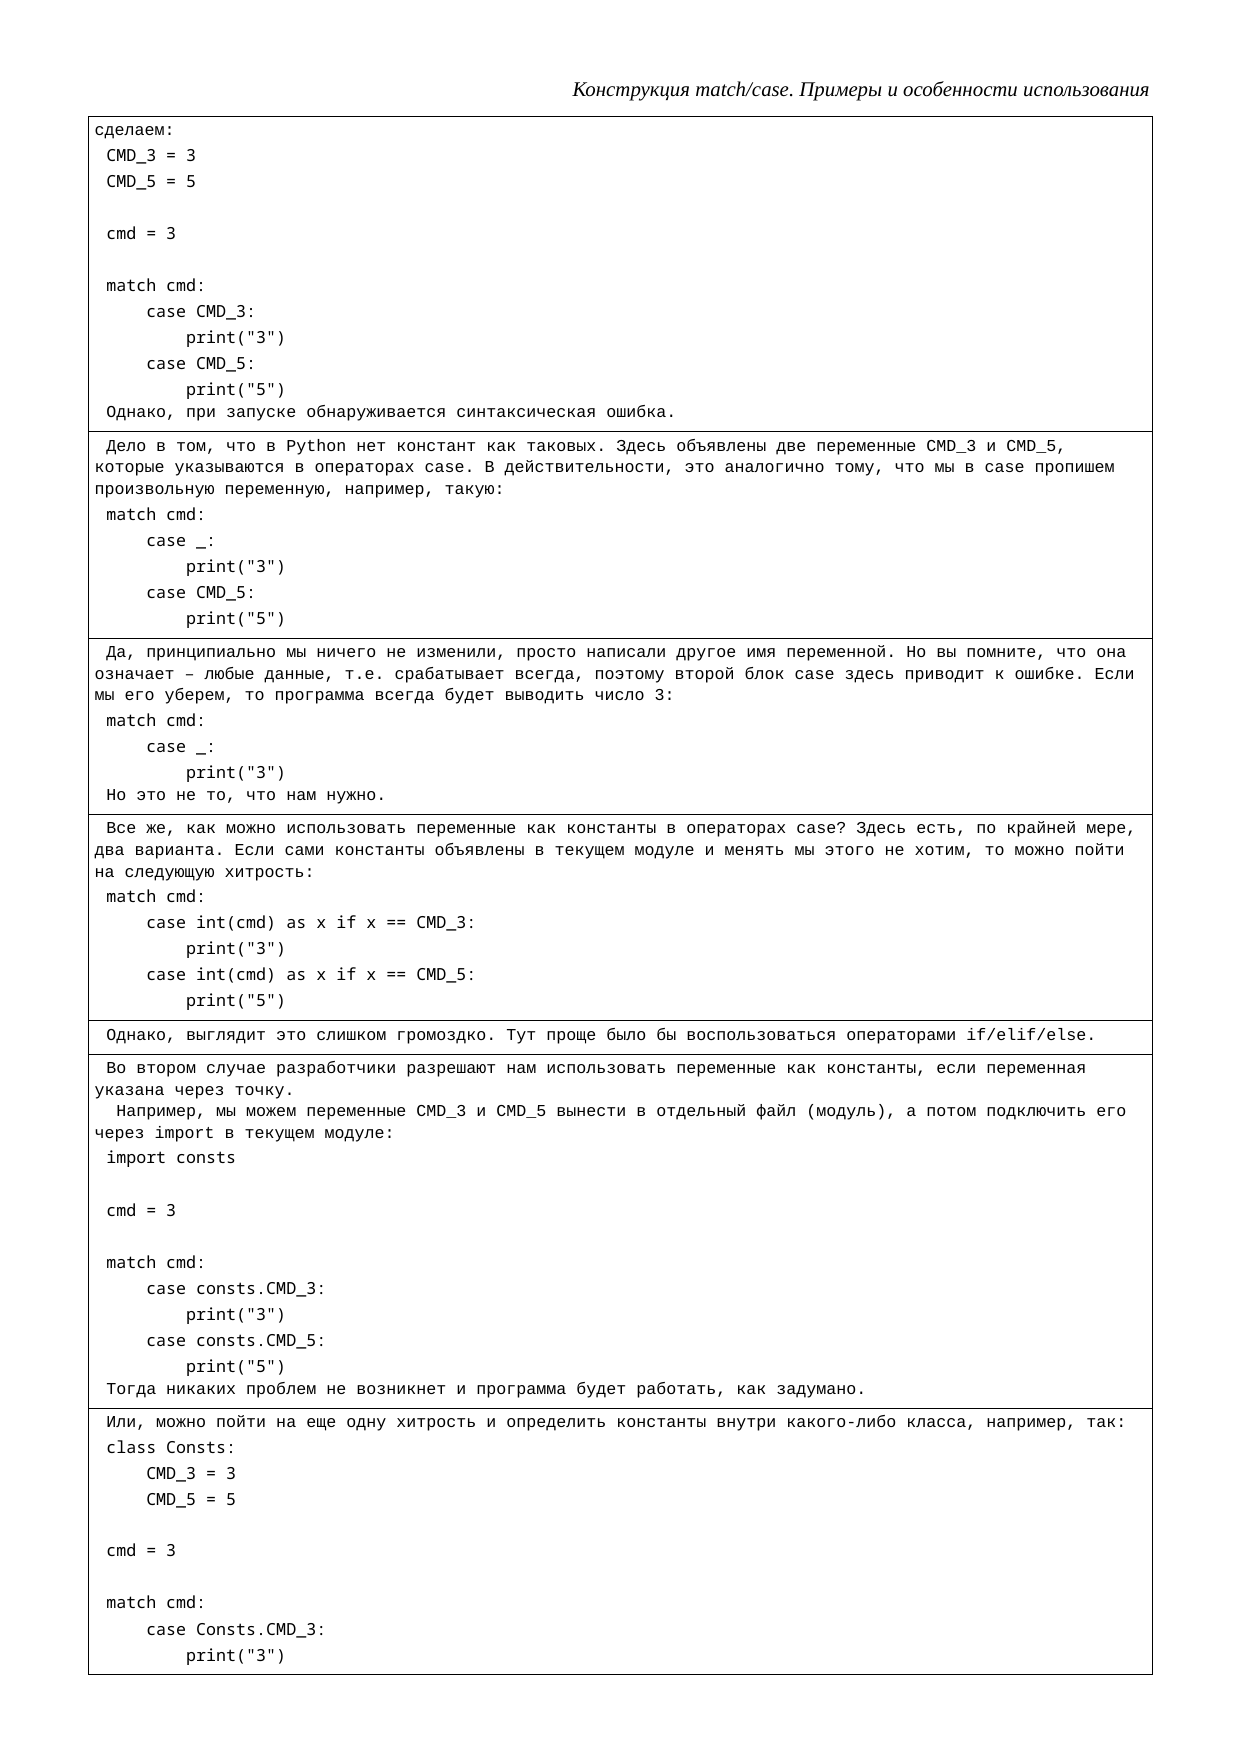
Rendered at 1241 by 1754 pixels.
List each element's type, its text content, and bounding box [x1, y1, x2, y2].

table_cell Все же, как можно использовать переменные как константы в операторах case? Здесь есть, по крайней мере, два варианта. Если сами константы объявлены в текущем модуле и менять мы этого не хотим, то можно пойти на следующую хитрость: match cmd: case int(cmd) as x if x == CMD_3: print("3") case int(cmd) as x if x == CMD_5: print("5") [89, 815, 1152, 1020]
table_cell Или, можно пойти на еще одну хитрость и определить константы внутри какого-либо класса, например, так: class Consts: CMD_3 = 3 CMD_5 = 5 cmd = 3 match cmd: case Consts.CMD_3: print("3") [89, 1409, 1152, 1674]
table_cell сделаем: CMD_3 = 3 CMD_5 = 5 cmd = 3 match cmd: case CMD_3: print("3") case CMD_5: print("5") Однако, при запуске обнаруживается синтаксическая ошибка. [89, 117, 1152, 431]
table_cell Однако, выглядит это слишком громоздко. Тут проще было бы воспользоваться операторами if/elif/else. [89, 1021, 1152, 1053]
table_cell Во втором случае разработчики разрешают нам использовать переменные как константы, если переменная указана через точку. Например, мы можем переменные CMD_3 и CMD_5 вынести в отдельный файл (модуль), а потом подключить его через import в текущем модуле: import consts cmd = 3 match cmd: case consts.CMD_3: print("3") case consts.CMD_5: print("5") Тогда никаких проблем не возникнет и программа будет работать, как задумано. [89, 1055, 1152, 1408]
table_cell Дело в том, что в Python нет констант как таковых. Здесь объявлены две переменные CMD_3 и CMD_5, которые указываются в операторах case. В действительности, это аналогично тому, что мы в case пропишем произвольную переменную, например, такую: match cmd: case _: print("3") case CMD_5: print("5") [89, 432, 1152, 638]
table_cell Да, принципиально мы ничего не изменили, просто написали другое имя переменной. Но вы помните, что она означает – любые данные, т.е. срабатывает всегда, поэтому второй блок case здесь приводит к ошибке. Если мы его уберем, то программа всегда будет выводить число 3: match cmd: case _: print("3") Но это не то, что нам нужно. [89, 639, 1152, 814]
